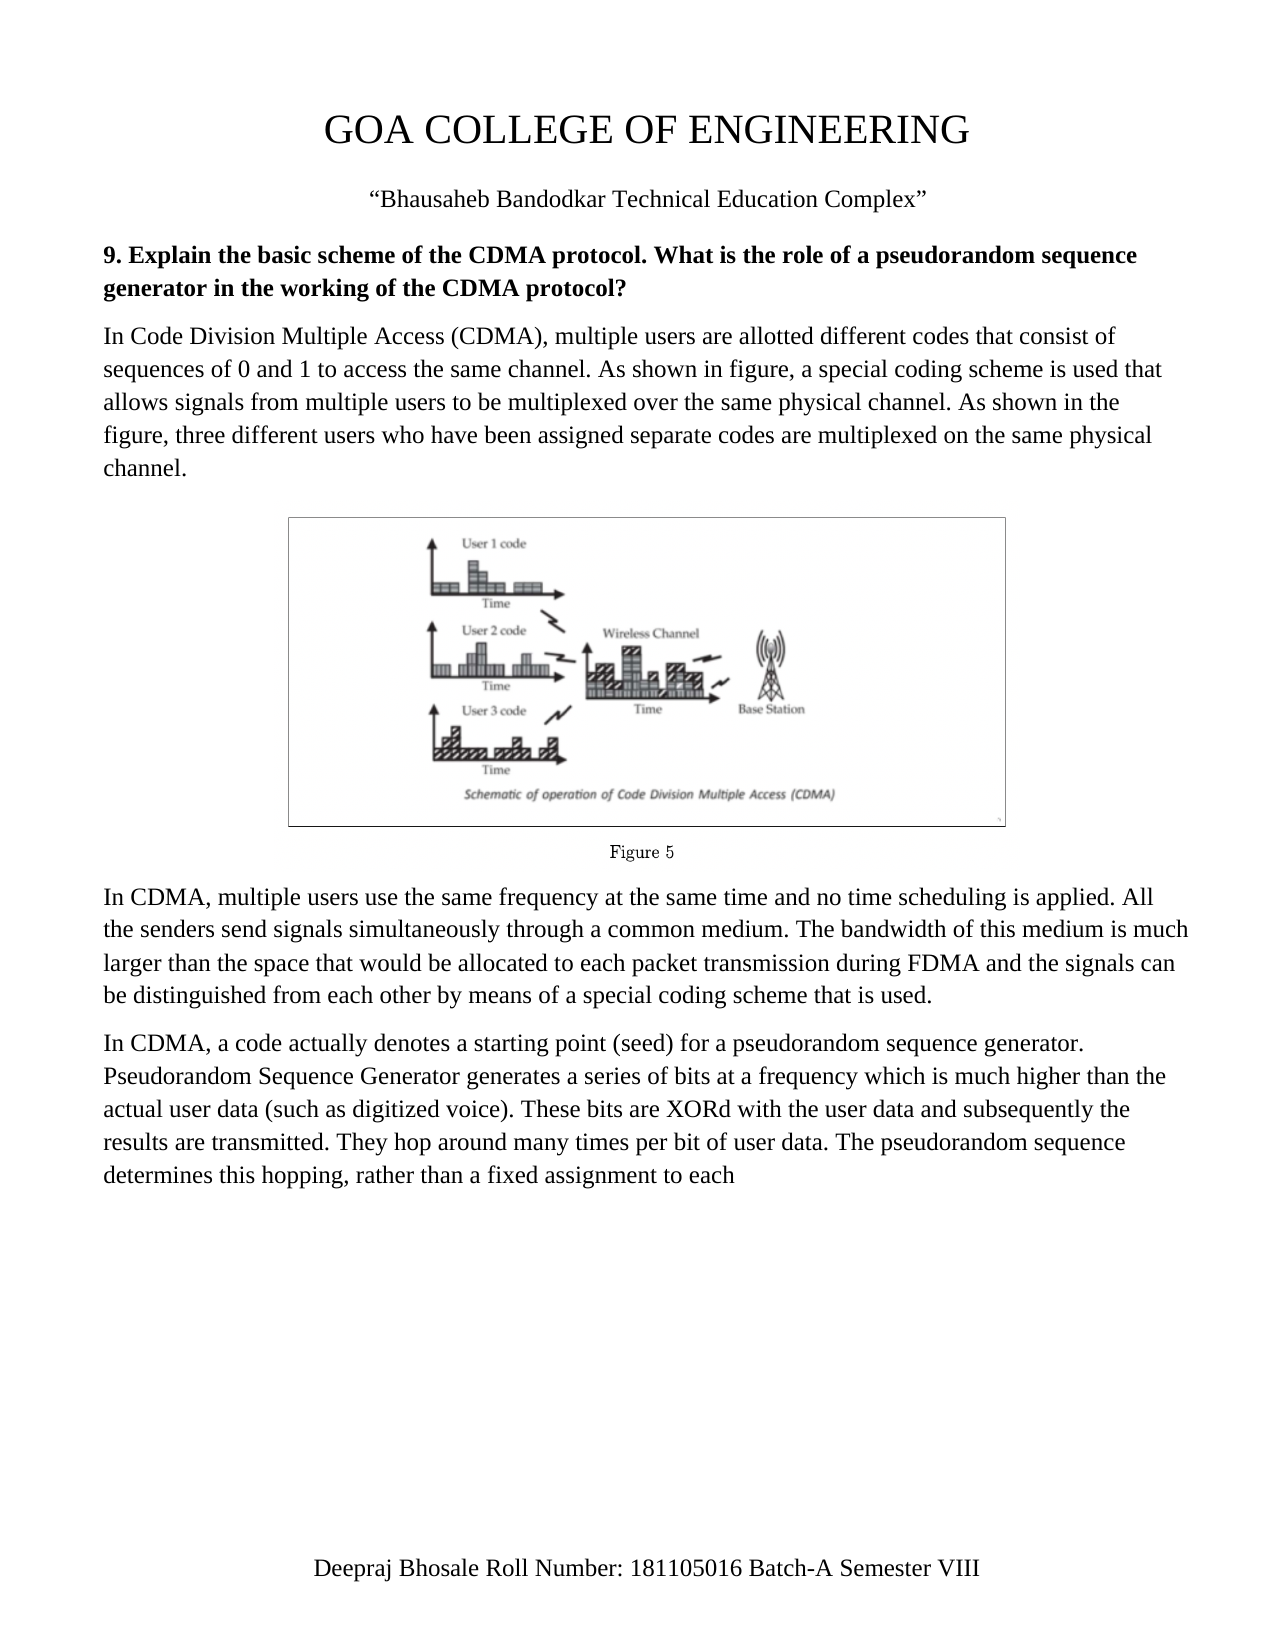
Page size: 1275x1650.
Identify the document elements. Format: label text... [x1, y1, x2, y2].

text In Code Division Multiple Access (CDMA), multiple users are allotted different codes that consist of sequences of 0 and 1 to access the same channel. As shown in figure, a special coding scheme is used that allows signals from multiple users to be multiplexed over the same physical channel. As shown in the figure, three different users who have been assigned separate codes are multiplexed on the same physical channel. [103, 321, 1191, 482]
picture [273, 500, 1021, 872]
text In CDMA, multiple users use the same frequency at the same time and no time scheduling is applied. All the senders send signals simultaneously through a common medium. The bandwidth of this medium is much larger than the space that would be allocated to each packet transmission during FDMA and the signals can be distinguished from each other by means of a special coding scheme that is used. [103, 882, 1191, 1009]
text 9. Explain the basic scheme of the CDMA protocol. What is the role of a pseudorandom sequence generator in the working of the CDMA protocol? [103, 240, 1191, 302]
text In CDMA, a code actually denotes a starting point (seed) for a pseudorandom sequence generator. Pseudorandom Sequence Generator generates a series of bits at a frequency which is much higher than the actual user data (such as digitized voice). These bits are XORd with the user data and subsequently the results are transmitted. They hop around many times per bit of user data. The pseudorandom sequence determines this hopping, rather than a fixed assignment to each [103, 1028, 1191, 1189]
